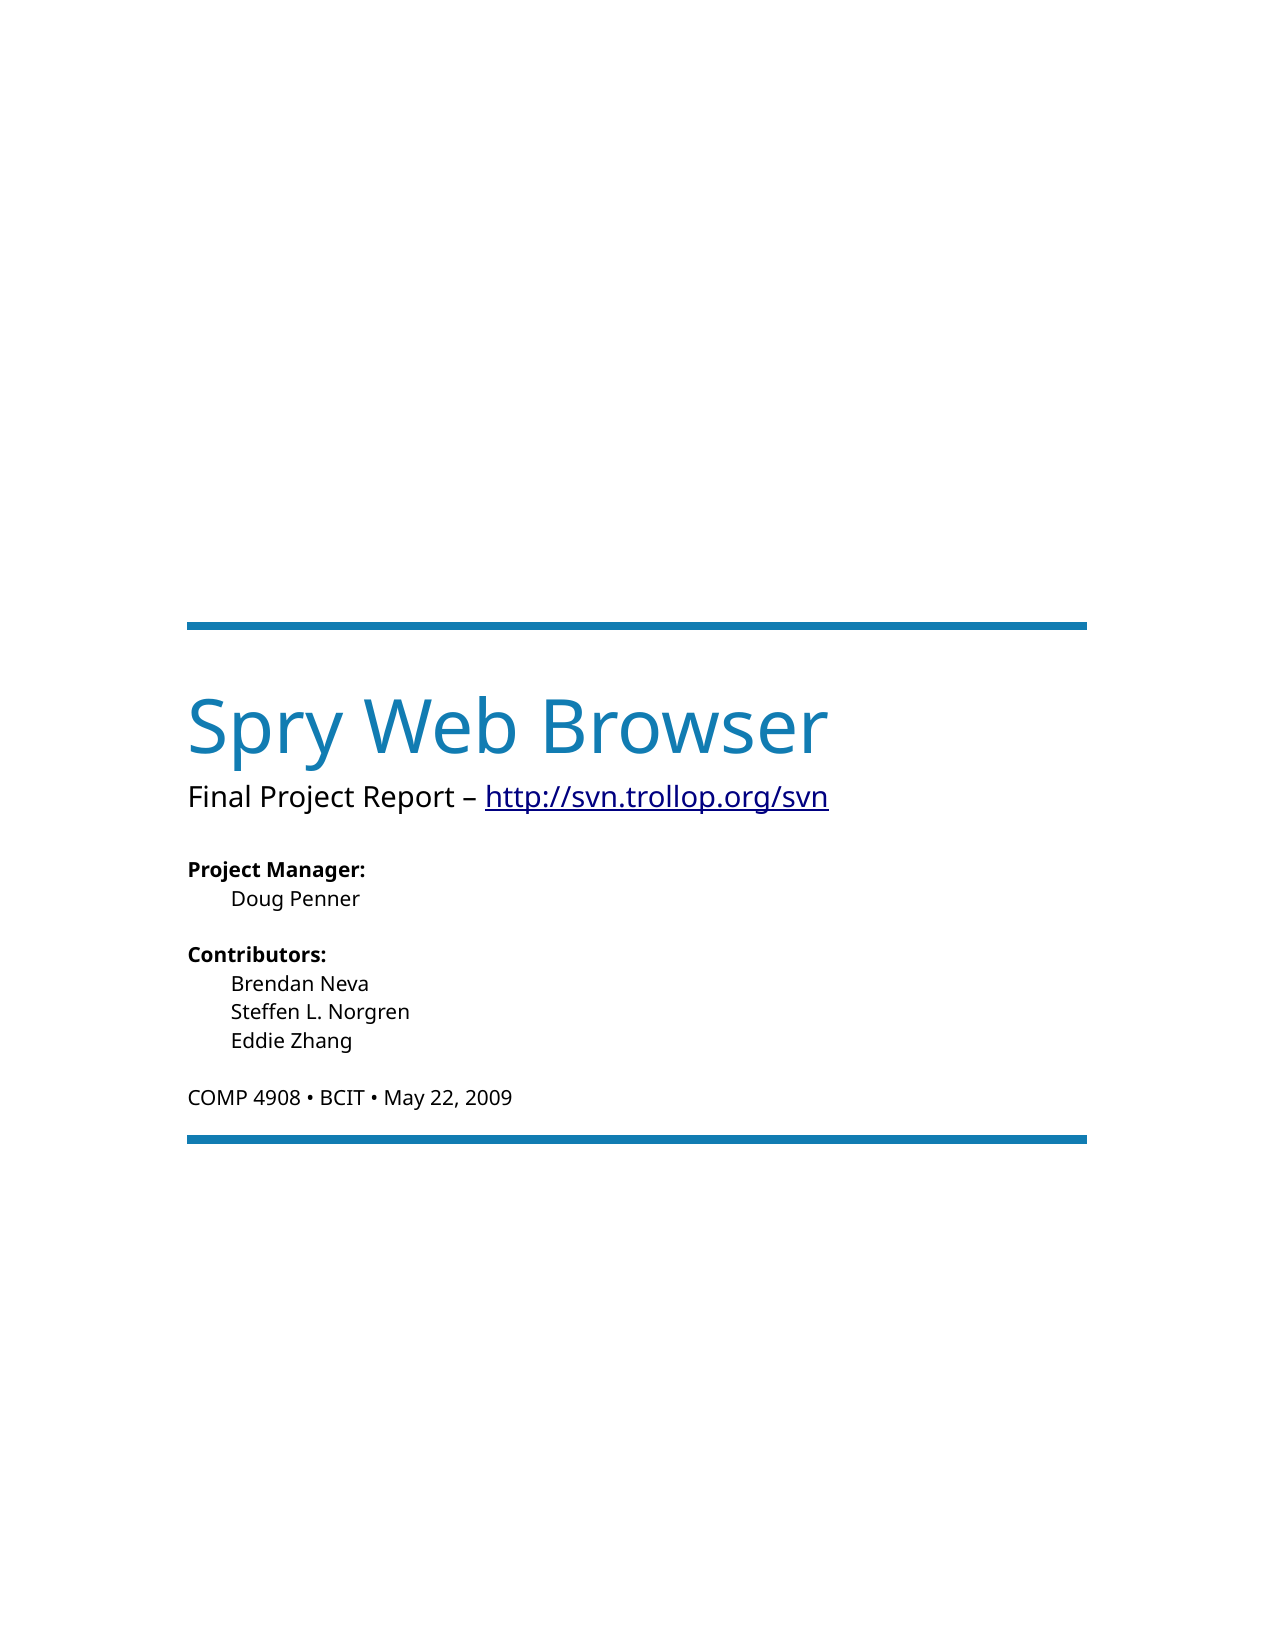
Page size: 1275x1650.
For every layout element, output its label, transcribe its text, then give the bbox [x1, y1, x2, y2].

title Spry Web Browser [187, 674, 1087, 776]
title Final Project Report – http://svn.trollop.org/svn [187, 776, 1087, 816]
text Doug Penner [187, 884, 1087, 912]
text COMP 4908 • BCIT • May 22, 2009 [187, 1083, 1087, 1111]
text Brendan Neva [187, 969, 1087, 997]
text Project Manager: [187, 855, 1087, 884]
text Steffen L. Norgren [187, 997, 1087, 1026]
text Eddie Zhang [187, 1026, 1087, 1054]
text Contributors: [187, 941, 1087, 969]
